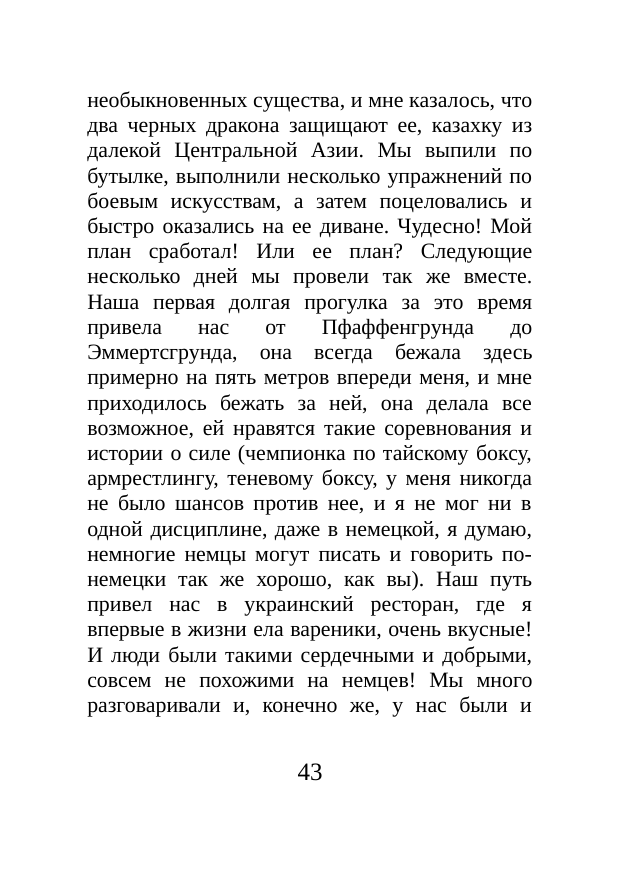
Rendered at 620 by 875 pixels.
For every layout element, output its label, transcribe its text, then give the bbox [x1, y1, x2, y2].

text необыкновенных существа, и мне казалось, что два черных дракона защищают ее, казахку из далекой Центральной Азии. Мы выпили по бутылке, выполнили несколько упражнений по боевым искусствам, а затем поцеловались и быстро оказались на ее диване. Чудесно! Мой план сработал! Или ее план? Следующие несколько дней мы провели так же вместе. Наша первая долгая прогулка за это время привела нас от Пфаффенгрунда до Эммертсгрунда, она всегда бежала здесь примерно на пять метров впереди меня, и мне приходилось бежать за ней, она делала все возможное, ей нравятся такие соревнования и истории о силе (чемпионка по тайскому боксу, армрестлингу, теневому боксу, у меня никогда не было шансов против нее, и я не мог ни в одной дисциплине, даже в немецкой, я думаю, немногие немцы могут писать и говорить по-немецки так же хорошо, как вы). Наш путь привел нас в украинский ресторан, где я впервые в жизни ела вареники, очень вкусные! И люди были такими сердечными и добрыми, совсем не похожими на немцев! Мы много разговаривали и, конечно же, у нас были и [87, 87, 532, 717]
